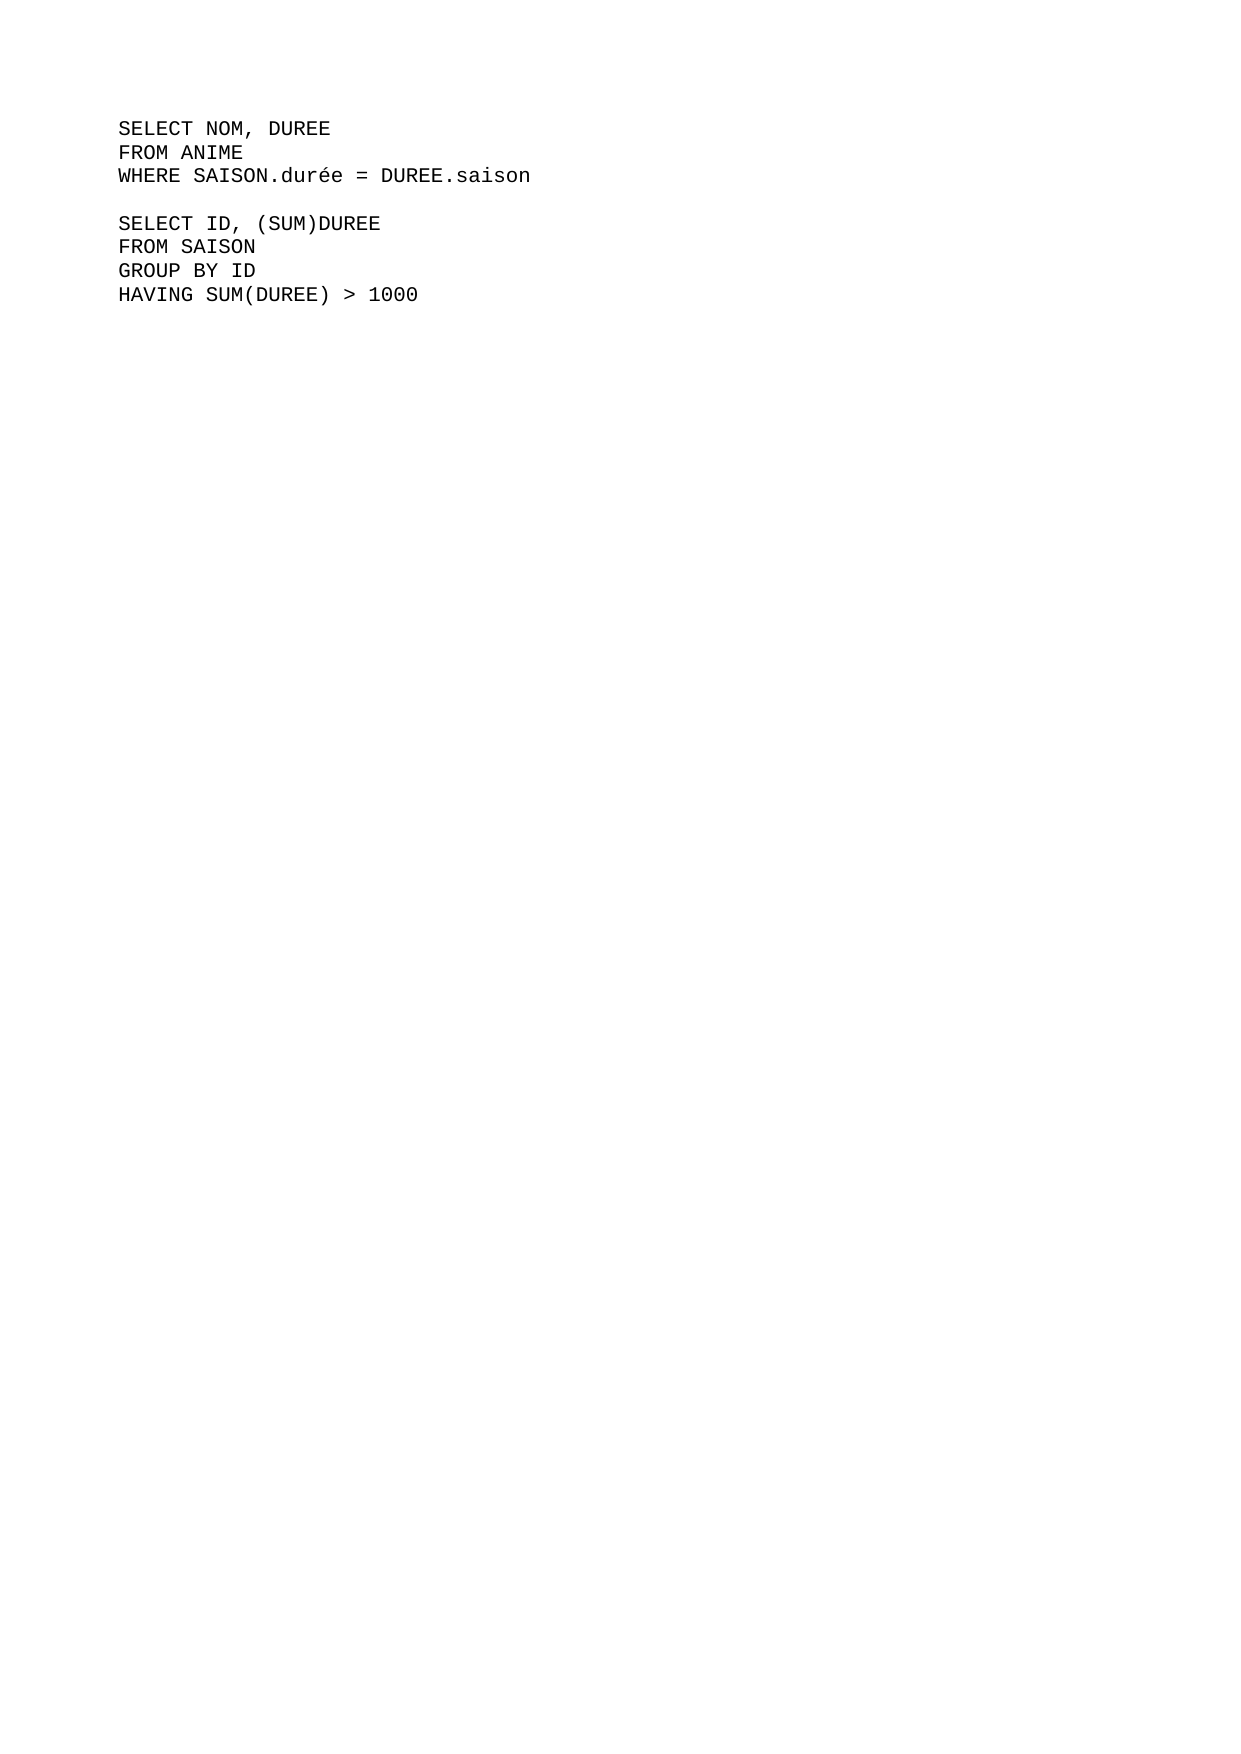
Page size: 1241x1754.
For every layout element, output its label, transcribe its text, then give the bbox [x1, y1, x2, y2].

text FROM ANIME [118, 142, 1122, 165]
text SELECT ID, (SUM)DUREE [118, 213, 1122, 236]
text SELECT NOM, DUREE [118, 118, 1122, 142]
text WHERE SAISON.durée = DUREE.saison [118, 165, 1122, 189]
text FROM SAISON [118, 236, 1122, 260]
text GROUP BY ID [118, 260, 1122, 284]
text HAVING SUM(DUREE) > 1000 [118, 284, 1122, 307]
